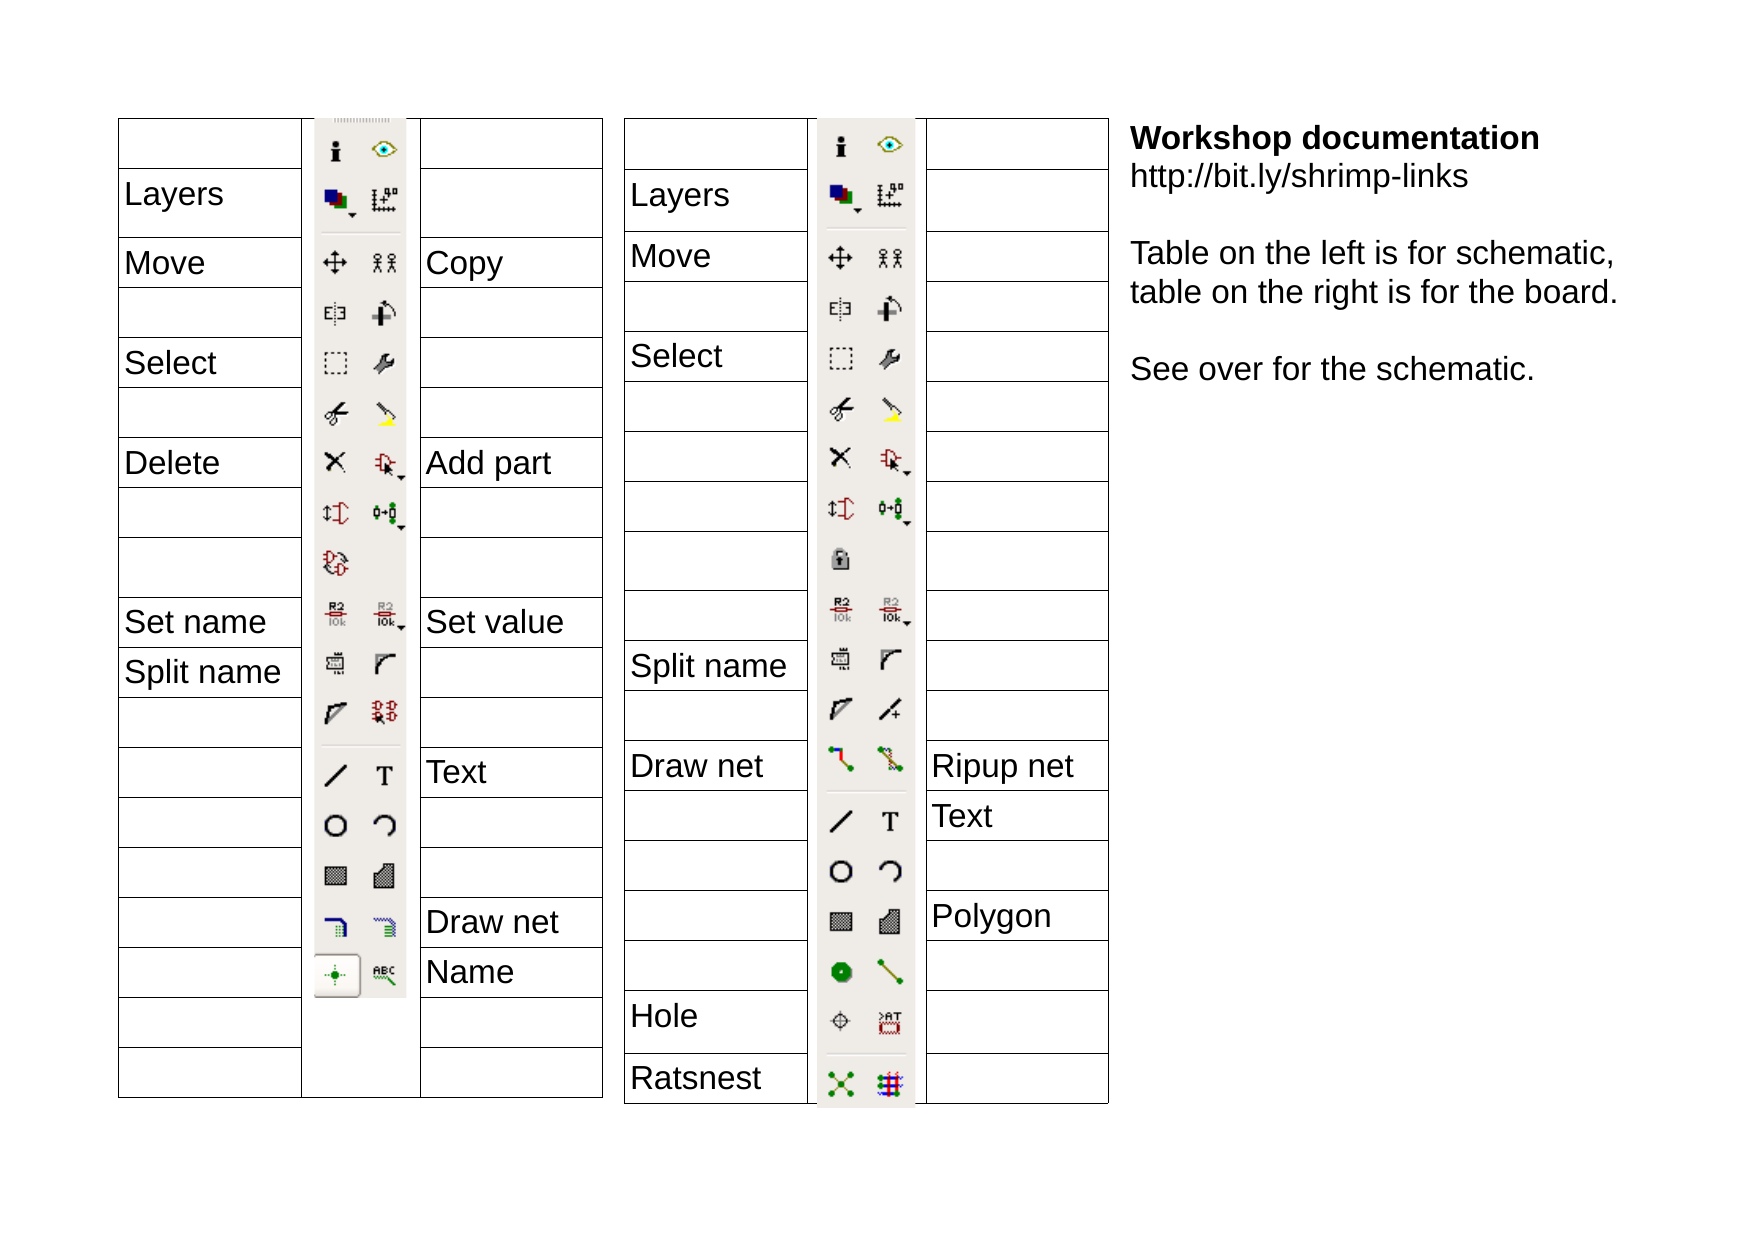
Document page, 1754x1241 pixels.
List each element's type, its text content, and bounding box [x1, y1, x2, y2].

table_cell [625, 382, 807, 431]
table_cell [625, 791, 807, 840]
table_cell [927, 532, 1108, 590]
table_cell [421, 488, 602, 537]
table_cell Name [421, 948, 602, 997]
table_cell Set value [421, 598, 602, 647]
table_cell Text [927, 791, 1108, 840]
table_cell Split name [119, 648, 301, 697]
table_header [916, 119, 926, 1102]
table_cell [119, 798, 301, 847]
table_cell Split name [625, 641, 807, 690]
table_cell Draw net [625, 741, 807, 790]
table_cell Ratsnest [625, 1054, 807, 1102]
table_cell [927, 591, 1108, 640]
table_cell [421, 288, 602, 337]
table_cell Ripup net [927, 741, 1108, 790]
table_cell Hole [625, 991, 807, 1052]
table_cell Move [625, 232, 807, 281]
table_cell [119, 1048, 301, 1097]
picture [817, 118, 916, 1108]
table_cell [119, 488, 301, 537]
table_cell [421, 338, 602, 387]
table_header [119, 119, 301, 168]
table_cell [625, 691, 807, 740]
table_cell [927, 170, 1108, 231]
table_cell [625, 532, 807, 590]
table_cell [927, 332, 1108, 381]
table_cell Set name [119, 598, 301, 647]
table_cell Text [421, 748, 602, 797]
table_cell [625, 591, 807, 640]
table_cell [119, 748, 301, 797]
table_cell [625, 482, 807, 531]
table_cell [927, 282, 1108, 331]
table_header [927, 119, 1108, 169]
table_cell [927, 641, 1108, 690]
table_cell [927, 941, 1108, 990]
table_cell [421, 698, 602, 747]
table_cell [119, 848, 301, 897]
table_cell [119, 948, 301, 997]
table_header [421, 119, 602, 168]
table_cell Delete [119, 438, 301, 487]
table_cell [625, 841, 807, 890]
text See over for the schematic. [1130, 349, 1636, 387]
table_cell [927, 232, 1108, 281]
table_cell [421, 998, 602, 1047]
table_cell [119, 288, 301, 337]
table_cell [421, 388, 602, 437]
table_cell Copy [421, 238, 602, 287]
text Table on the left is for schematic, table on the right is for the board. [1130, 233, 1636, 310]
table_cell [119, 538, 301, 597]
table_cell [421, 538, 602, 597]
table_cell Polygon [927, 891, 1108, 940]
table_cell [927, 382, 1108, 431]
table_header [808, 119, 817, 1102]
table_cell [625, 941, 807, 990]
table_cell [421, 169, 602, 237]
table_cell Add part [421, 438, 602, 487]
picture [314, 118, 407, 998]
table_cell [927, 432, 1108, 481]
table_cell Layers [625, 170, 807, 231]
table_cell Draw net [421, 898, 602, 947]
table_header [625, 119, 807, 169]
table_cell [119, 388, 301, 437]
table_cell [927, 841, 1108, 890]
text http://bit.ly/shrimp-links [1130, 157, 1636, 195]
table_cell Layers [119, 169, 301, 237]
table_cell Select [625, 332, 807, 381]
table_cell [927, 482, 1108, 531]
table_cell [625, 282, 807, 331]
table_cell Move [119, 238, 301, 287]
table_cell [119, 998, 301, 1047]
table_cell [421, 648, 602, 697]
table_cell [625, 891, 807, 940]
table_header [302, 119, 420, 1097]
table_cell [927, 991, 1108, 1052]
table_cell [421, 848, 602, 897]
table_cell [421, 798, 602, 847]
table_cell [421, 1048, 602, 1097]
table_cell [927, 1054, 1108, 1102]
table_cell Select [119, 338, 301, 387]
table_cell [927, 691, 1108, 740]
text Workshop documentation [1130, 118, 1636, 157]
table_cell [119, 698, 301, 747]
table_cell [119, 898, 301, 947]
table_cell [625, 432, 807, 481]
